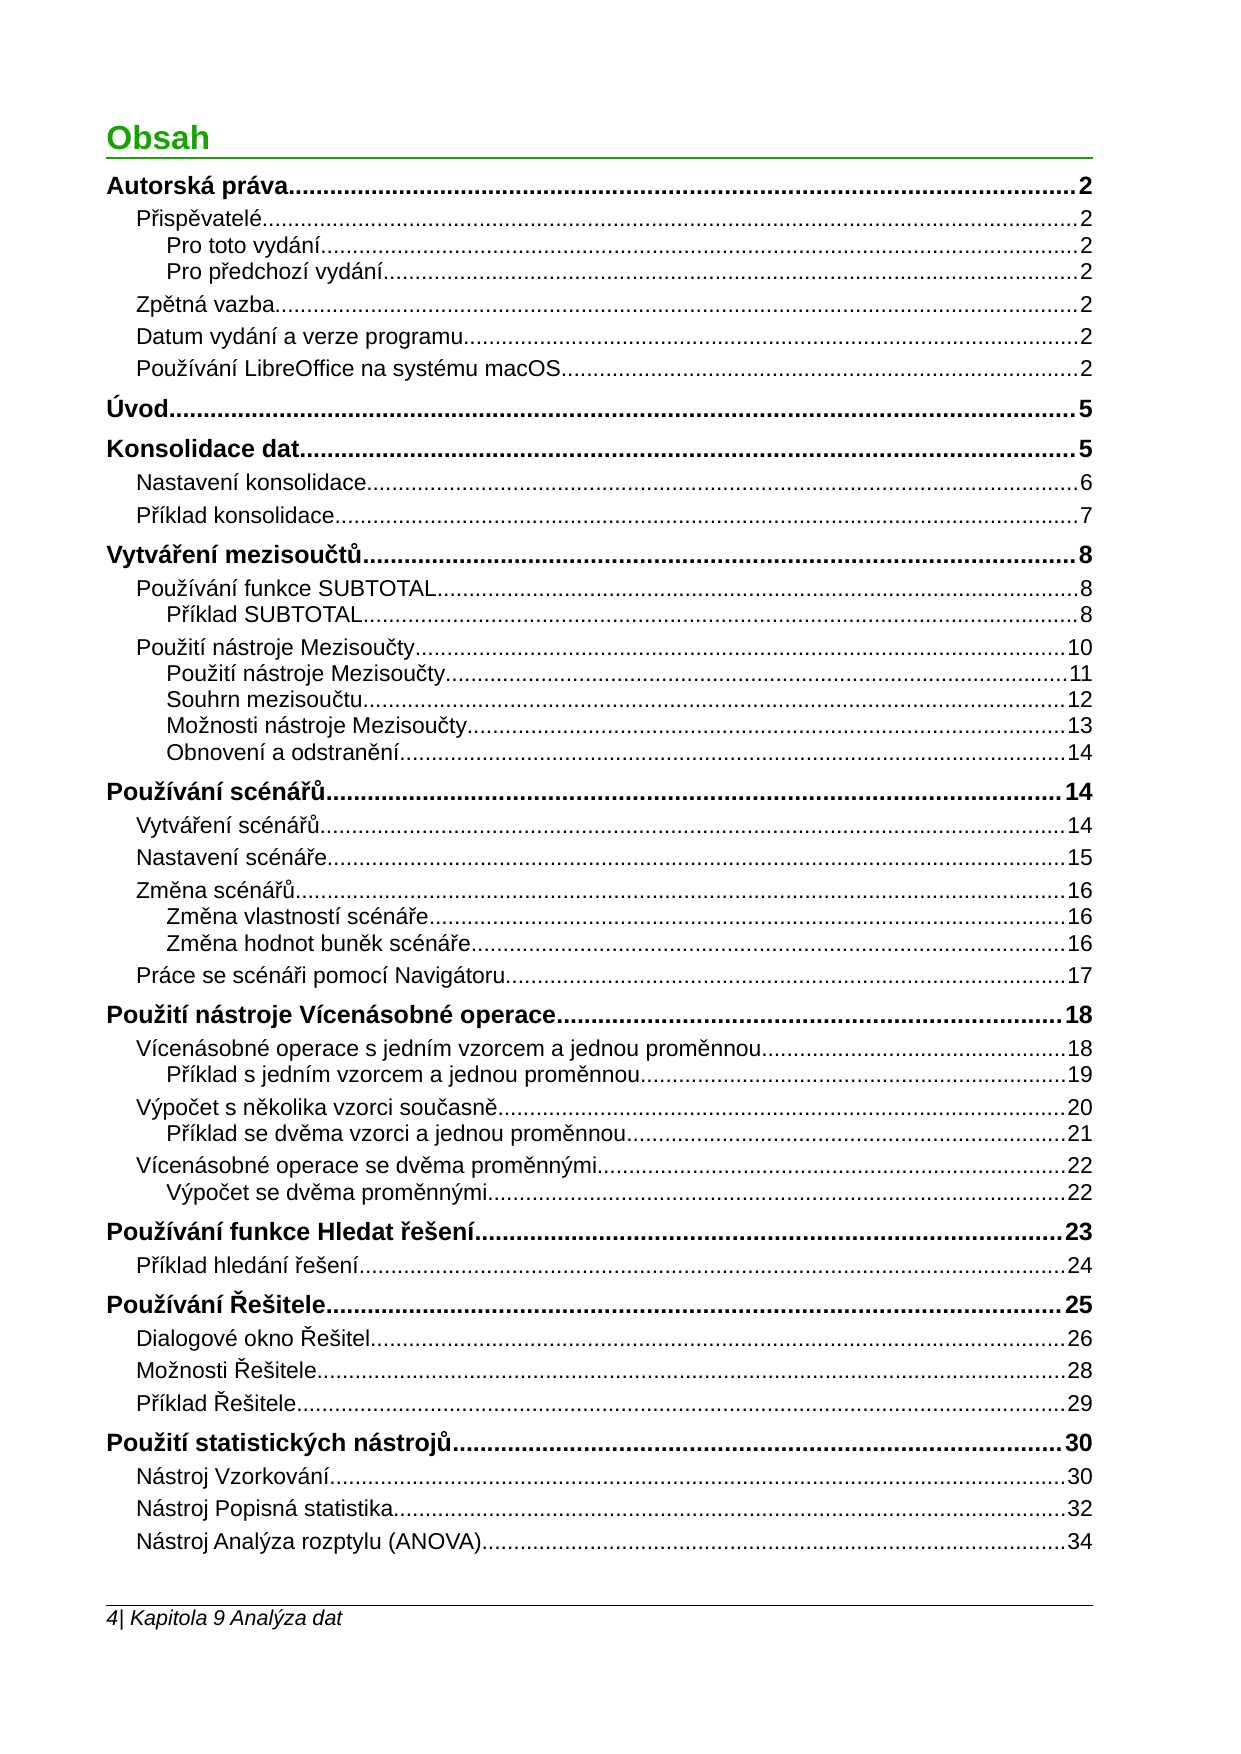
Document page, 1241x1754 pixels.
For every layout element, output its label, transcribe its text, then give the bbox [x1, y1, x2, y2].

text Příklad s jedním vzorcem a jednou proměnnou 19 [166, 1061, 1093, 1088]
text Používání LibreOffice na systému macOS 2 [136, 355, 1093, 382]
text Příklad se dvěma vzorci a jednou proměnnou 21 [166, 1120, 1093, 1146]
text Dialogové okno Řešitel 26 [136, 1325, 1093, 1351]
text Změna vlastností scénáře 16 [166, 903, 1093, 929]
text Obnovení a odstranění 14 [166, 739, 1093, 765]
text Používání funkce SUBTOTAL 8 [136, 575, 1093, 601]
text Změna hodnot buněk scénáře 16 [166, 929, 1093, 956]
text Výpočet s několika vzorci současně 20 [136, 1094, 1093, 1120]
text Vytváření mezisoučtů 8 [106, 540, 1093, 569]
text Vytváření scénářů 14 [136, 812, 1093, 838]
subtitle Obsah [106, 118, 1093, 157]
text Nástroj Popisná statistika 32 [136, 1495, 1093, 1522]
text Konsolidace dat 5 [106, 434, 1093, 463]
text Změna scénářů 16 [136, 877, 1093, 903]
text Používání Řešitele 25 [106, 1290, 1093, 1319]
text Příklad konsolidace 7 [136, 502, 1093, 528]
text Souhrn mezisoučtu 12 [166, 686, 1093, 712]
text Používání funkce Hledat řešení 23 [106, 1217, 1093, 1246]
text Nastavení scénáře 15 [136, 844, 1093, 871]
text Příklad SUBTOTAL 8 [166, 601, 1093, 627]
text Úvod 5 [106, 394, 1093, 422]
text Autorská práva 2 [106, 171, 1093, 199]
text Používání scénářů 14 [106, 777, 1093, 806]
text Použití nástroje Mezisoučty 11 [166, 660, 1093, 686]
text Výpočet se dvěma proměnnými 22 [166, 1179, 1093, 1205]
text Použití nástroje Mezisoučty 10 [136, 633, 1093, 660]
text Vícenásobné operace s jedním vzorcem a jednou proměnnou 18 [136, 1035, 1093, 1061]
text Zpětná vazba 2 [136, 291, 1093, 317]
text Možnosti nástroje Mezisoučty 13 [166, 712, 1093, 739]
text Přispěvatelé 2 [136, 205, 1093, 232]
text Nástroj Analýza rozptylu (ANOVA) 34 [136, 1528, 1093, 1554]
text Datum vydání a verze programu 2 [136, 323, 1093, 349]
text Nastavení konsolidace 6 [136, 469, 1093, 496]
text Použití statistických nástrojů 30 [106, 1428, 1093, 1457]
text Vícenásobné operace se dvěma proměnnými 22 [136, 1152, 1093, 1179]
text Příklad Řešitele 29 [136, 1390, 1093, 1416]
text Použití nástroje Vícenásobné operace 18 [106, 1000, 1093, 1029]
text Pro předchozí vydání 2 [166, 258, 1093, 284]
text Příklad hledání řešení 24 [136, 1252, 1093, 1278]
text Nástroj Vzorkování 30 [136, 1463, 1093, 1489]
text Práce se scénáři pomocí Navigátoru 17 [136, 962, 1093, 988]
text Možnosti Řešitele 28 [136, 1357, 1093, 1384]
text Pro toto vydání 2 [166, 232, 1093, 258]
